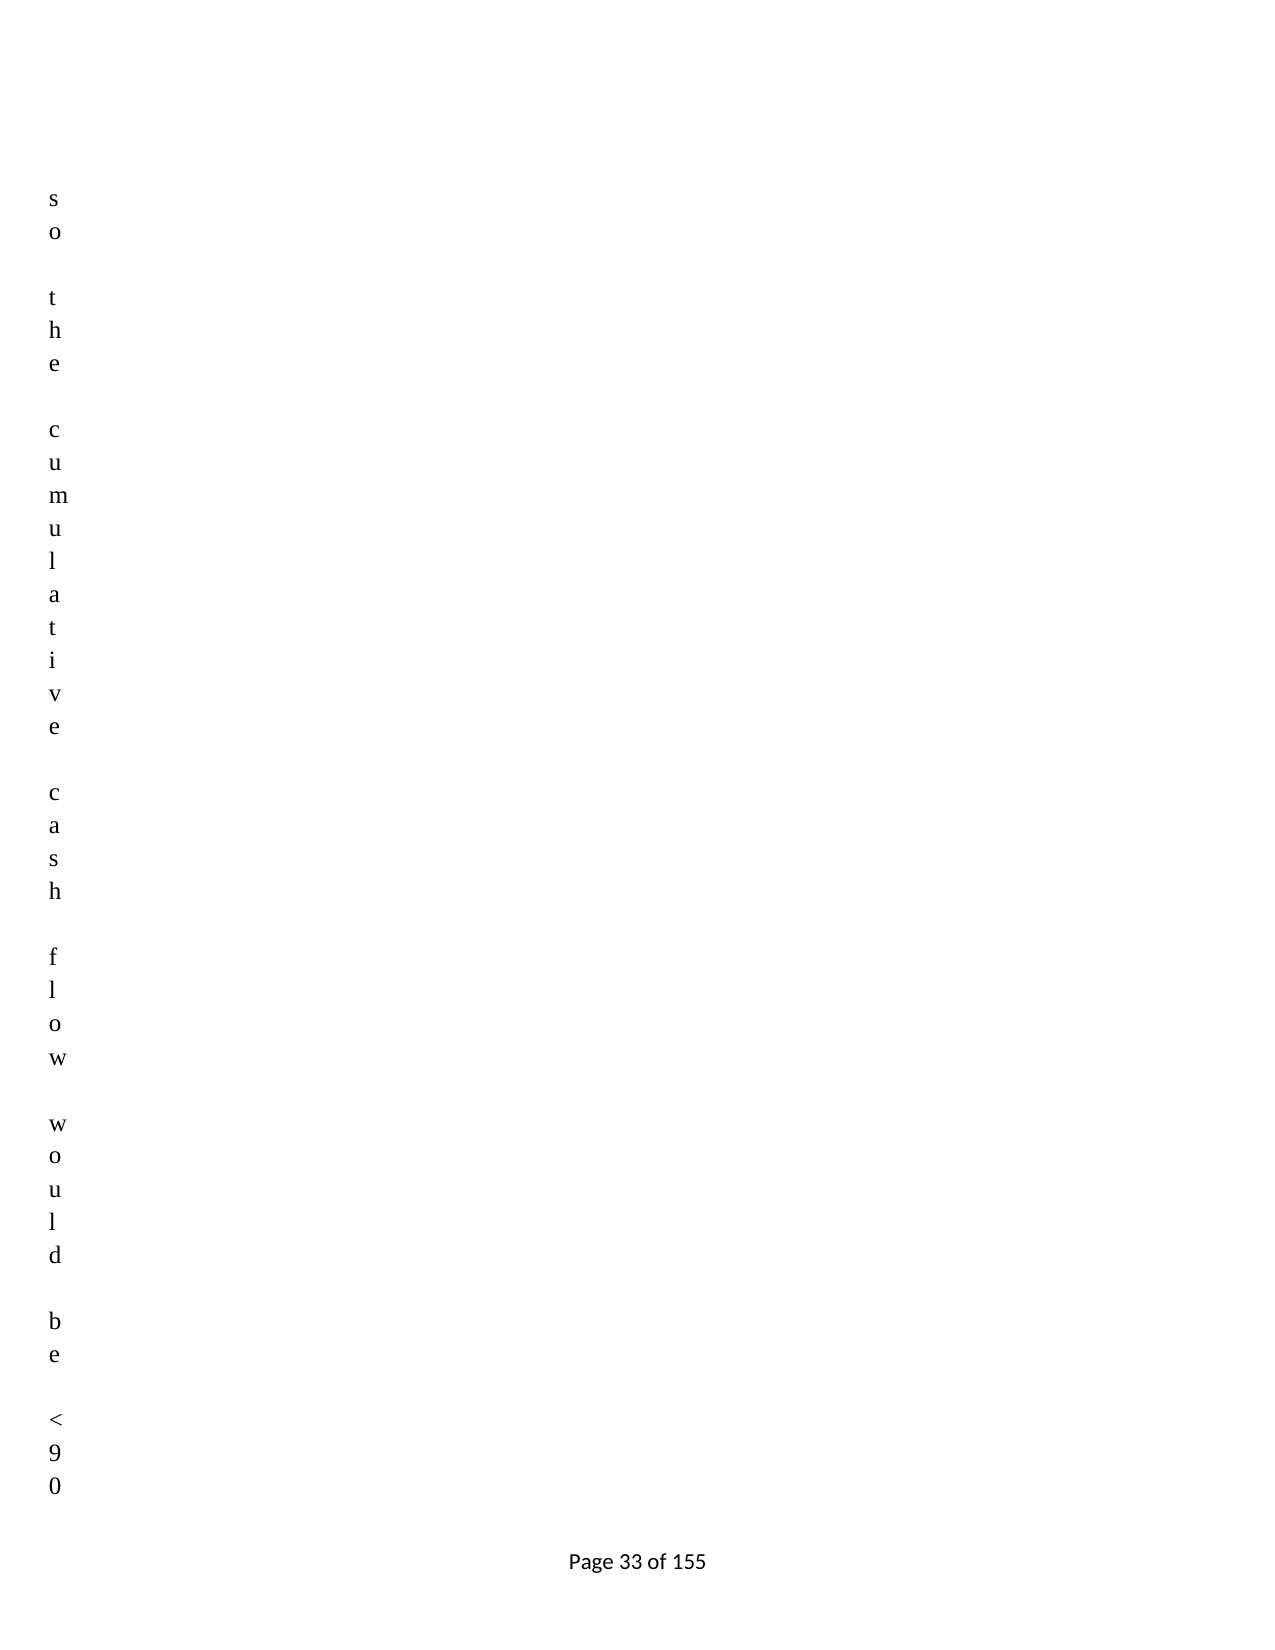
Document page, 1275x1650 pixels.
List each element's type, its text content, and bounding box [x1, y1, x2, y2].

table_cell [551, 150, 808, 1499]
table_cell [809, 150, 1066, 1499]
table_cell [1066, 150, 1275, 1499]
table_cell [295, 150, 551, 1499]
table_cell so the cumulative cash flow would be <90 [38, 150, 294, 1499]
